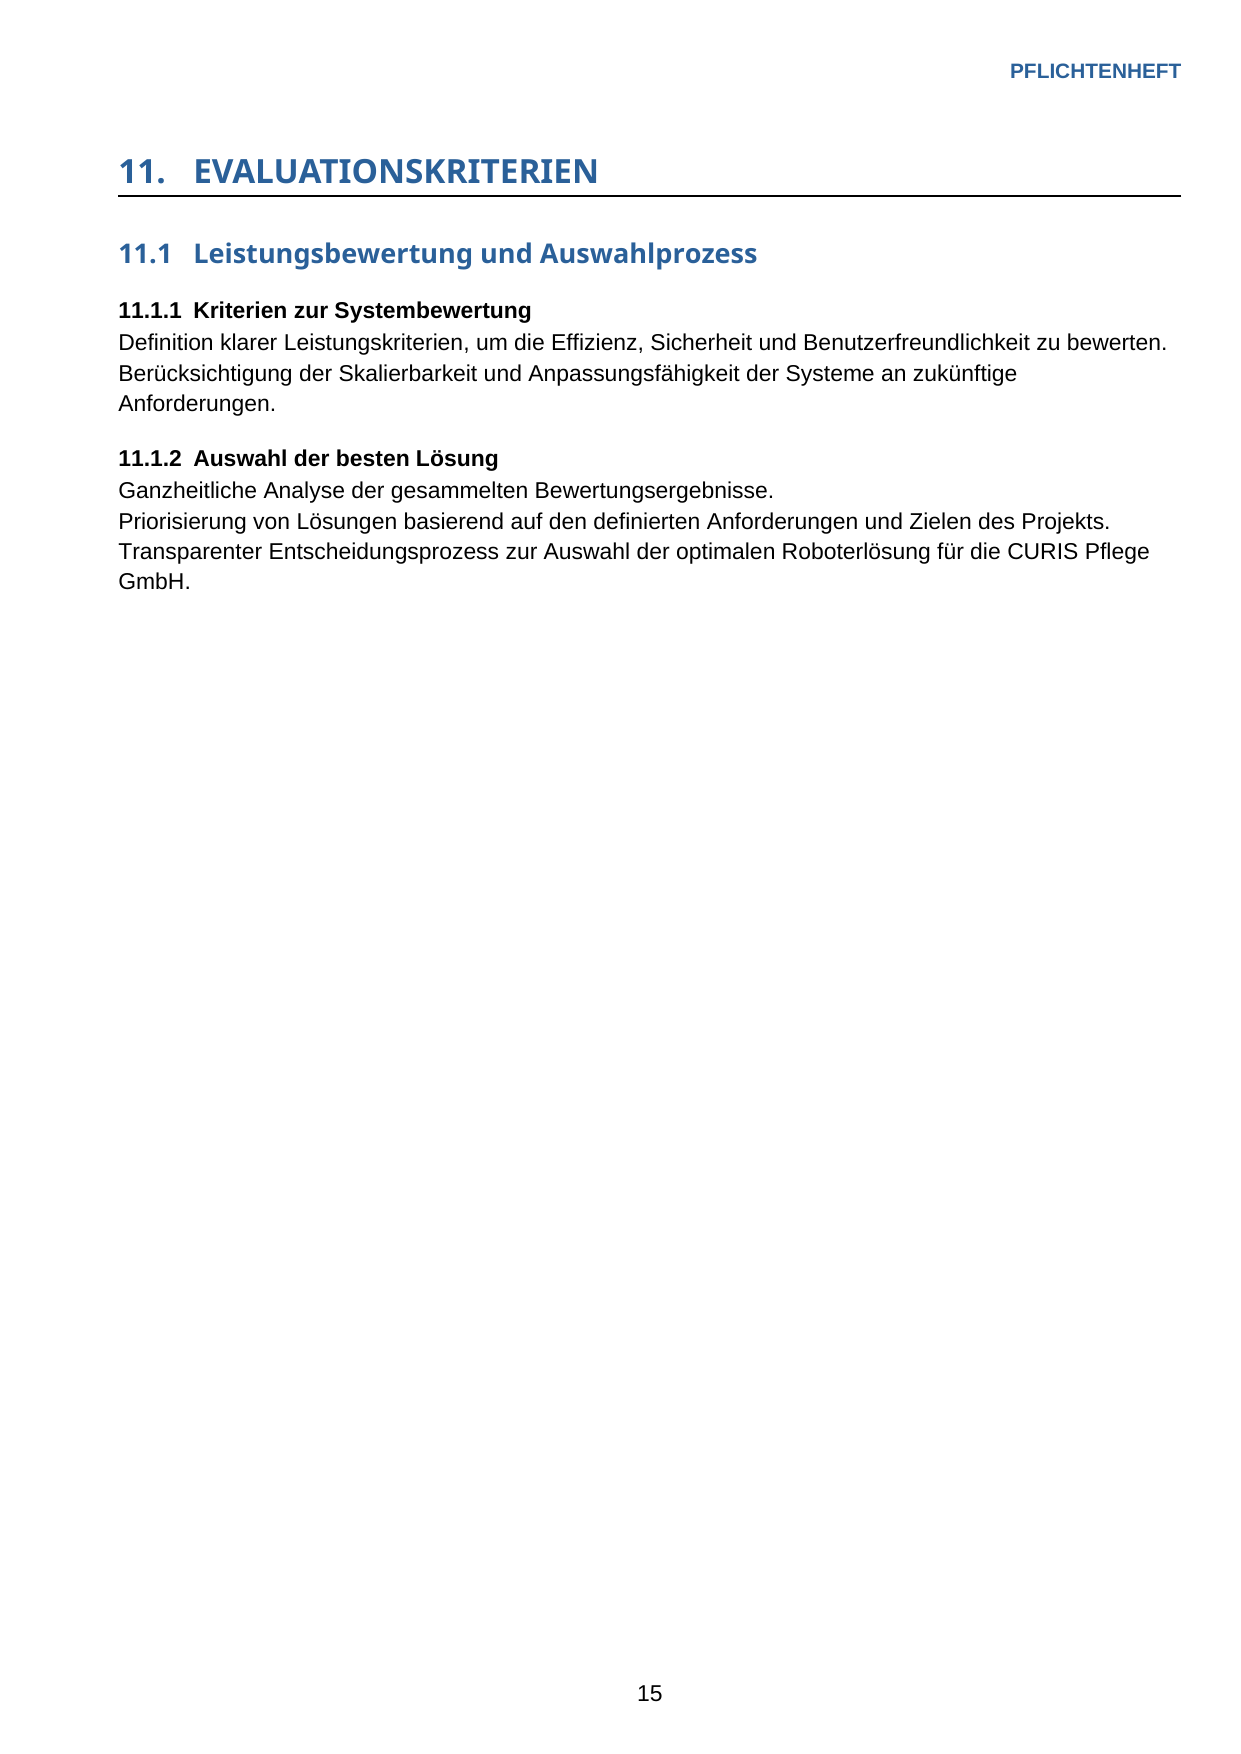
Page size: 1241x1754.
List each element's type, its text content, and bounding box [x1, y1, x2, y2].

subtitle Evaluationskriterien [118, 148, 1181, 195]
subtitle Auswahl der besten Lösung [118, 445, 1181, 471]
subtitle Leistungsbewertung und Auswahlprozess [118, 235, 1181, 272]
list Definition klarer Leistungskriterien, um die Effizienz, Sicherheit und Benutzerfreundlichkeit zu bewerten. Berücksichtigung der Skalierbarkeit und Anpassungsfähigkeit der Systeme an zukünftige Anforderungen. [118, 329, 1181, 416]
text Ganzheitliche Analyse der gesammelten Bewertungsergebnisse. Priorisierung von Lösungen basierend auf den definierten Anforderungen und Zielen des Projekts. Transparenter Entscheidungsprozess zur Auswahl der optimalen Roboterlösung für die CURIS Pflege GmbH. [118, 477, 1181, 594]
subtitle Kriterien zur Systembewertung [118, 297, 1181, 323]
